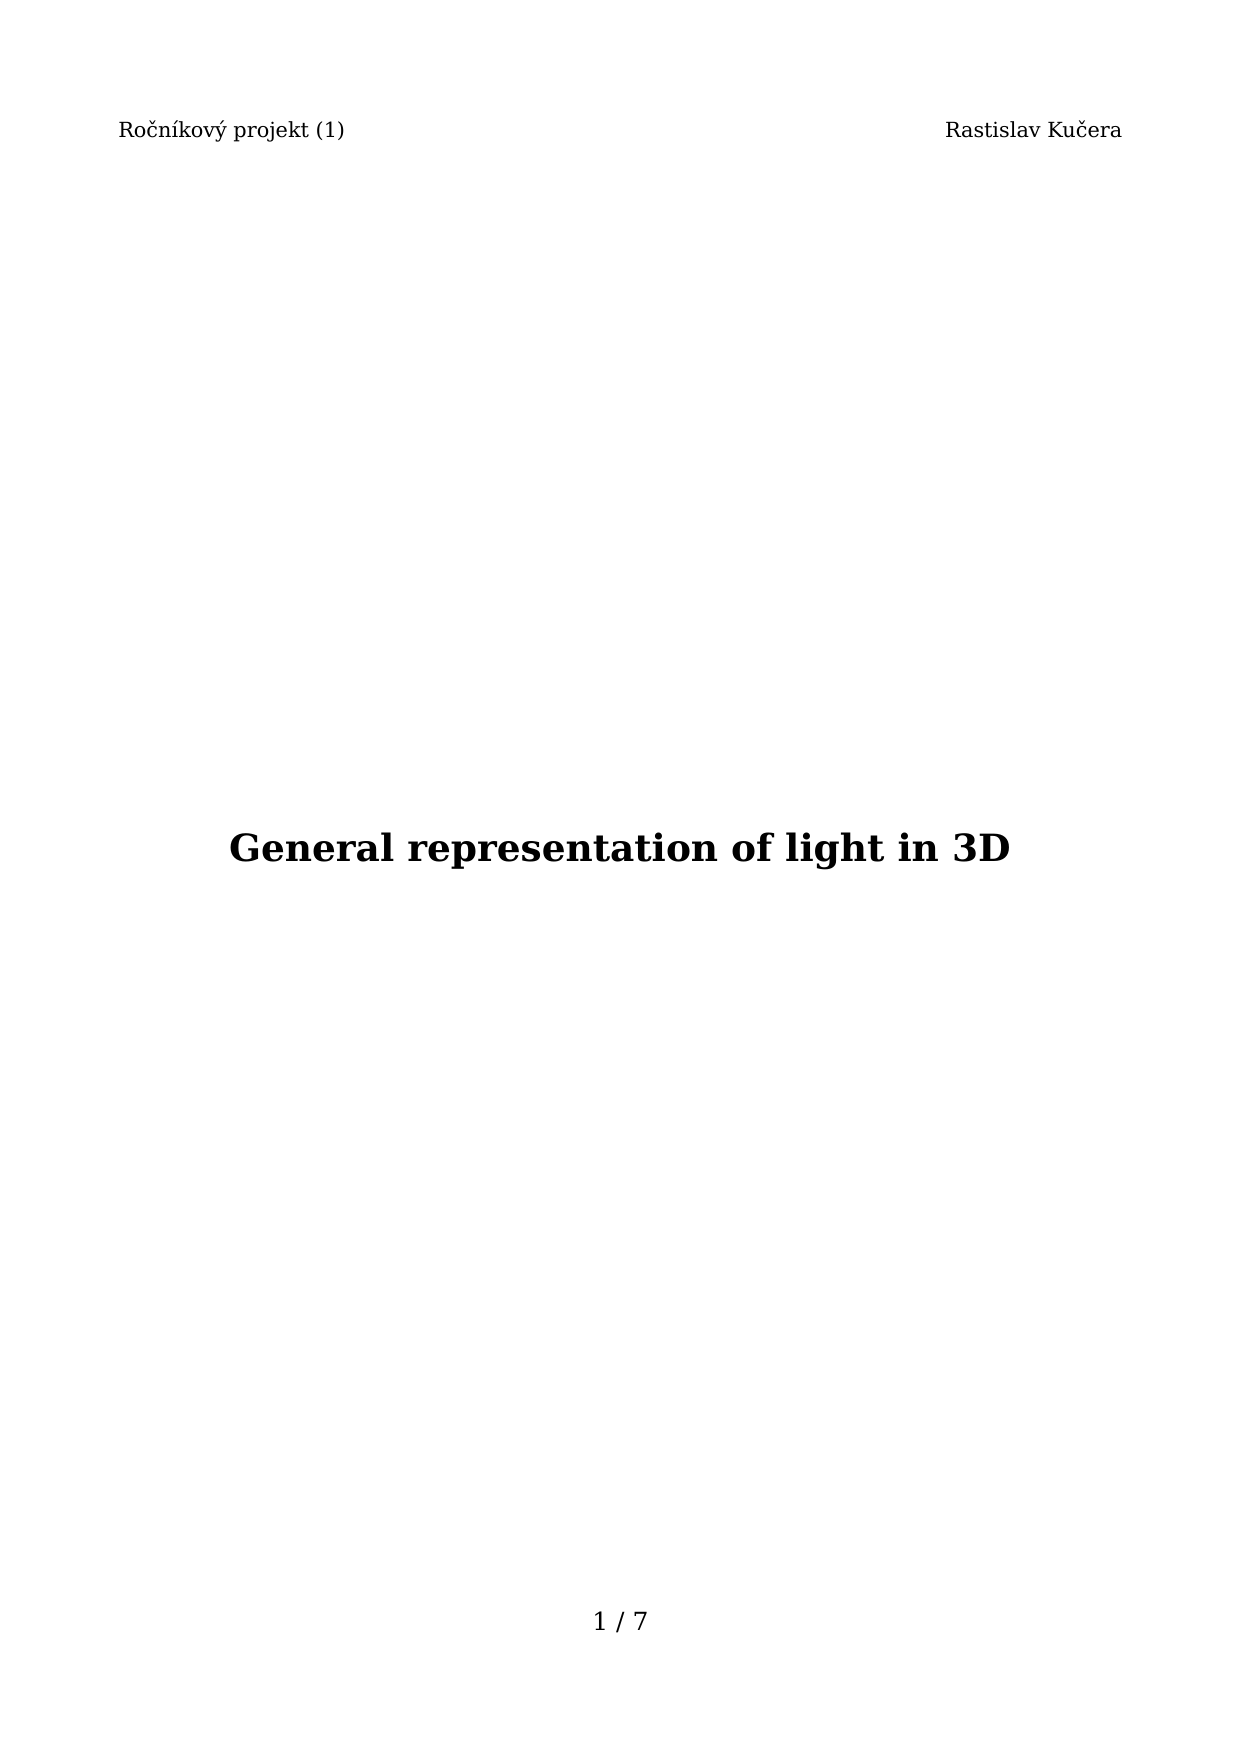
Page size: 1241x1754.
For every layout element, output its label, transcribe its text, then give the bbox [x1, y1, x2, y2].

text General representation of light in 3D [118, 827, 1122, 871]
